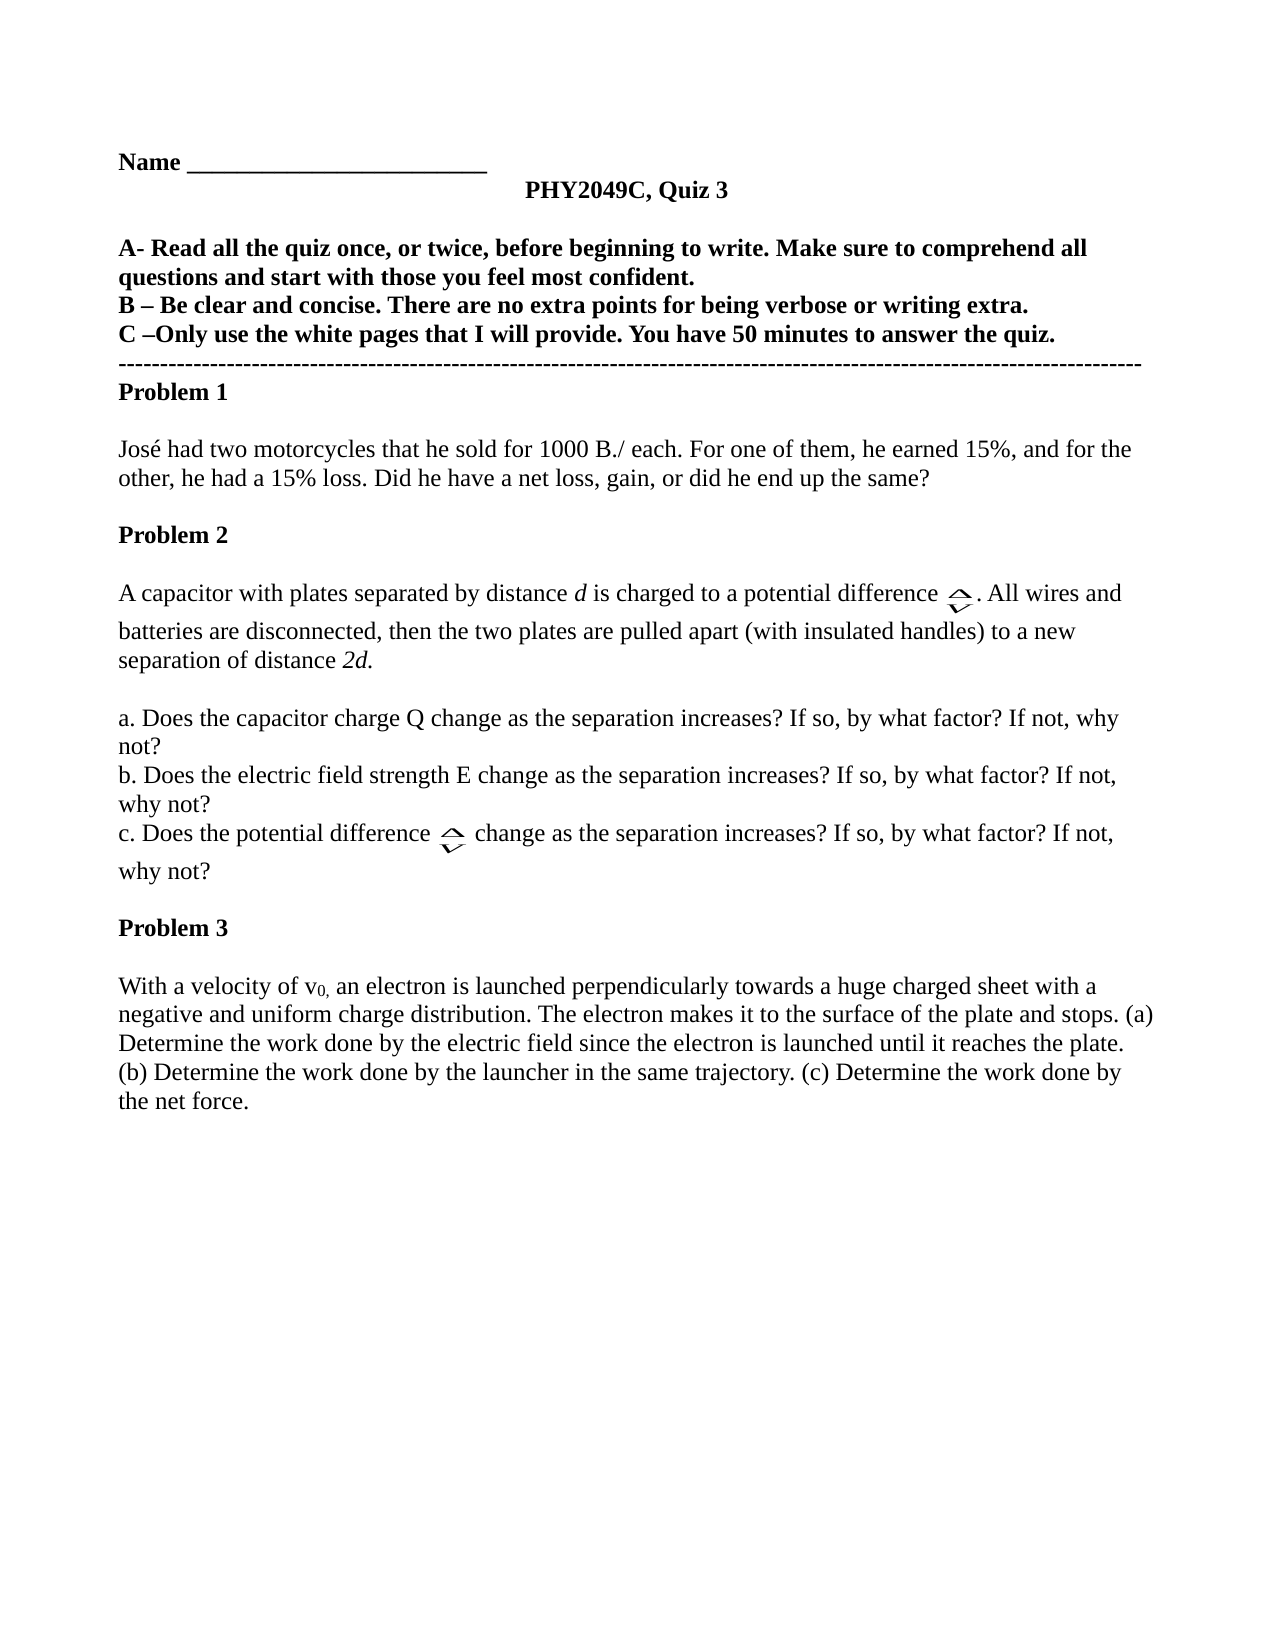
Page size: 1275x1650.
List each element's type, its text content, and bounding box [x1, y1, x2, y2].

text Name ________________________ [118, 147, 1157, 176]
text PHY2049C, Quiz 3 [118, 176, 1157, 204]
text Problem 3 [118, 913, 1157, 942]
text b. Does the electric field strength E change as the separation increases? If so, by what factor? If not, why not? [118, 760, 1157, 818]
text José had two motorcycles that he sold for 1000 B./ each. For one of them, he earned 15%, and for the other, he had a 15% loss. Did he have a net loss, gain, or did he end up the same? [118, 434, 1157, 492]
text --------------------------------------------------------------------------------------------------------------------------- [118, 348, 1157, 377]
text B – Be clear and concise. There are no extra points for being verbose or writing extra. [118, 291, 1157, 319]
text Problem 2 [118, 521, 1157, 549]
text A capacitor with plates separated by distance d is charged to a potential difference . All wires and batteries are disconnected, then the two plates are pulled apart (with insulated handles) to a new separation of distance 2d. [118, 578, 1157, 674]
text C –Only use the white pages that I will provide. You have 50 minutes to answer the quiz. [118, 319, 1157, 348]
text A- Read all the quiz once, or twice, before beginning to write. Make sure to comprehend all questions and start with those you feel most confident. [118, 233, 1157, 291]
text With a velocity of v0, an electron is launched perpendicularly towards a huge charged sheet with a negative and uniform charge distribution. The electron makes it to the surface of the plate and stops. (a) Determine the work done by the electric field since the electron is launched until it reaches the plate. (b) Determine the work done by the launcher in the same trajectory. (c) Determine the work done by the net force. [118, 971, 1157, 1114]
text Problem 1 [118, 377, 1157, 406]
text c. Does the potential difference change as the separation increases? If so, by what factor? If not, why not? [118, 818, 1157, 884]
text a. Does the capacitor charge Q change as the separation increases? If so, by what factor? If not, why not? [118, 703, 1157, 760]
